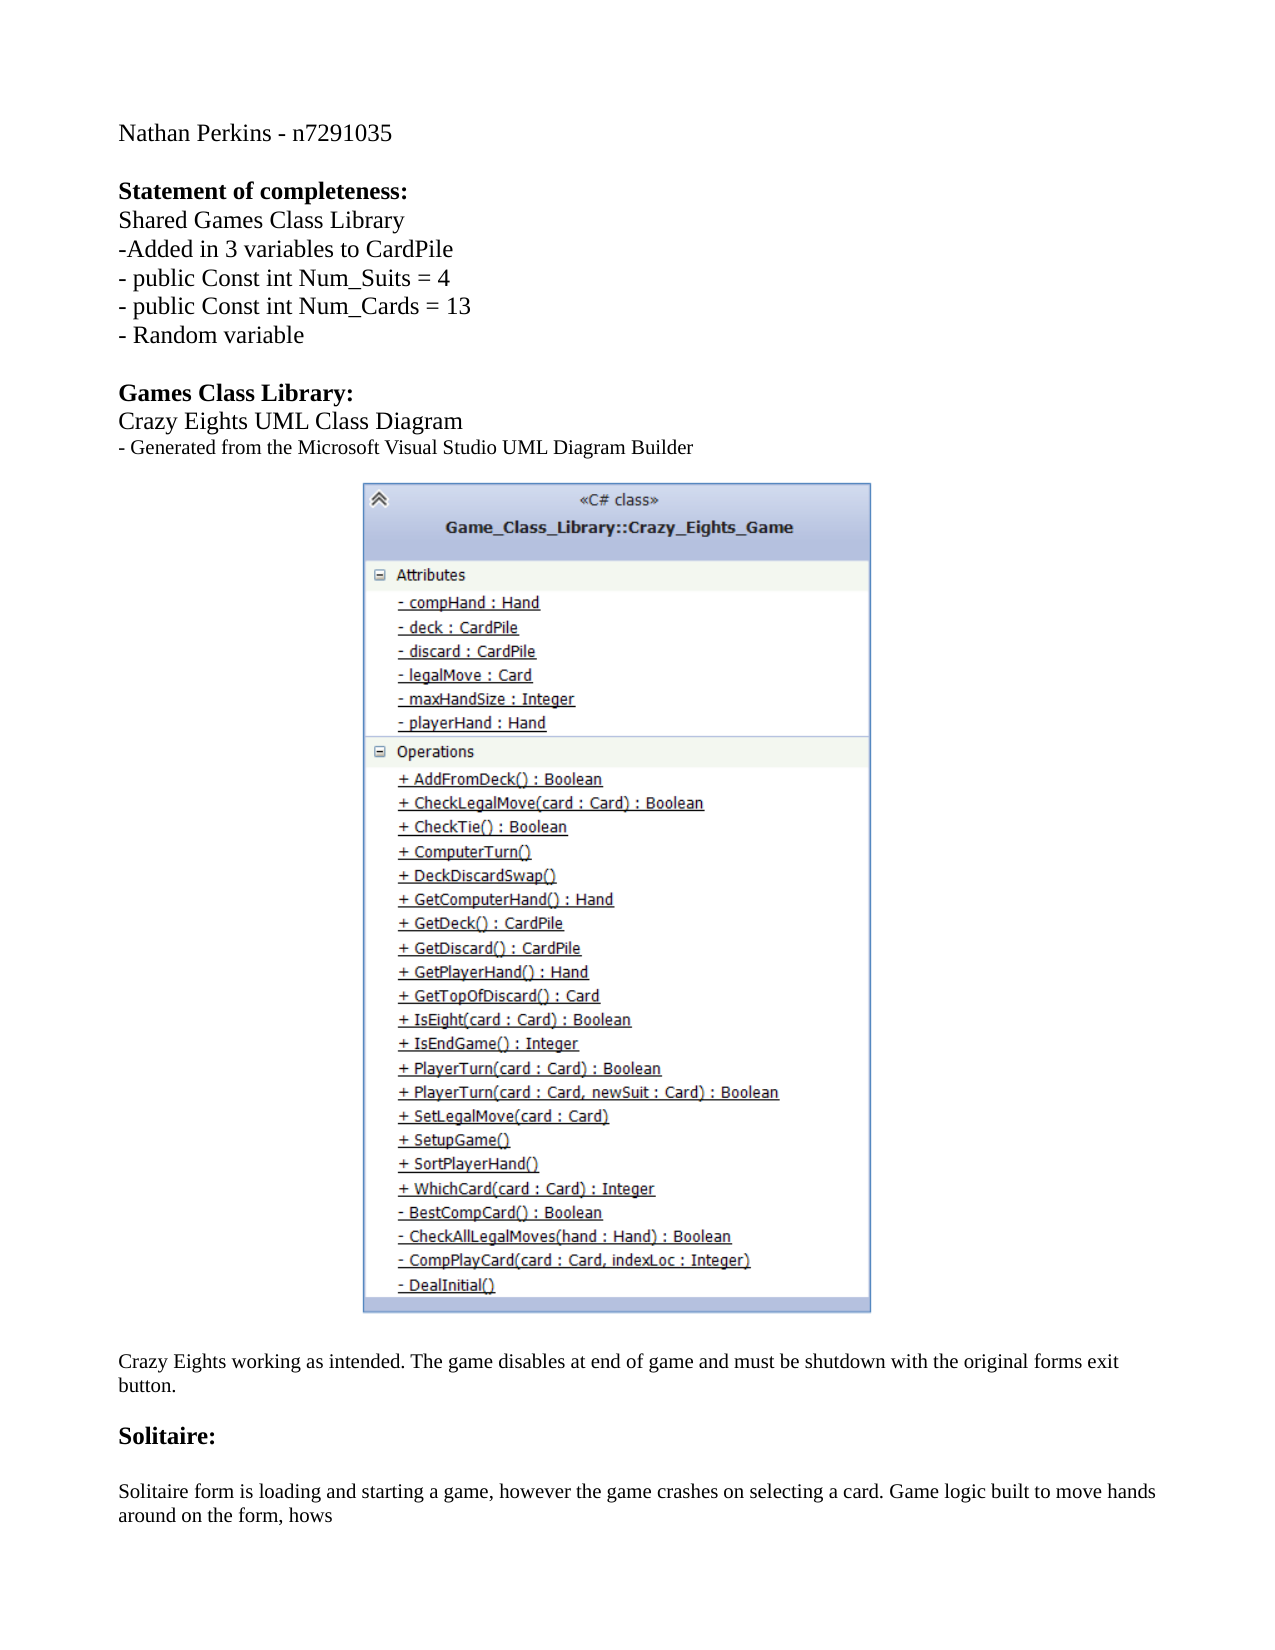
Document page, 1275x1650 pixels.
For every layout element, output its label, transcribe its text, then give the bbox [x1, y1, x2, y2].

text - public Const int Num_Cards = 13 [118, 291, 1157, 320]
text Solitaire: [118, 1421, 1157, 1450]
text Crazy Eights UML Class Diagram [118, 406, 1157, 435]
text Solitaire form is loading and starting a game, however the game crashes on selecting a card. Game logic built to move hands around on the form, hows [118, 1479, 1157, 1527]
text Games Class Library: [118, 378, 1157, 406]
text - public Const int Num_Suits = 4 [118, 263, 1157, 291]
text - Generated from the Microsoft Visual Studio UML Diagram Builder [118, 435, 1157, 459]
text -Added in 3 variables to CardPile [118, 234, 1157, 263]
text Crazy Eights working as intended. The game disables at end of game and must be shutdown with the original forms exit button. [118, 1349, 1157, 1397]
text Shared Games Class Library [118, 205, 1157, 234]
text - Random variable [118, 320, 1157, 349]
picture [348, 468, 885, 1326]
text Statement of completeness: [118, 176, 1157, 205]
